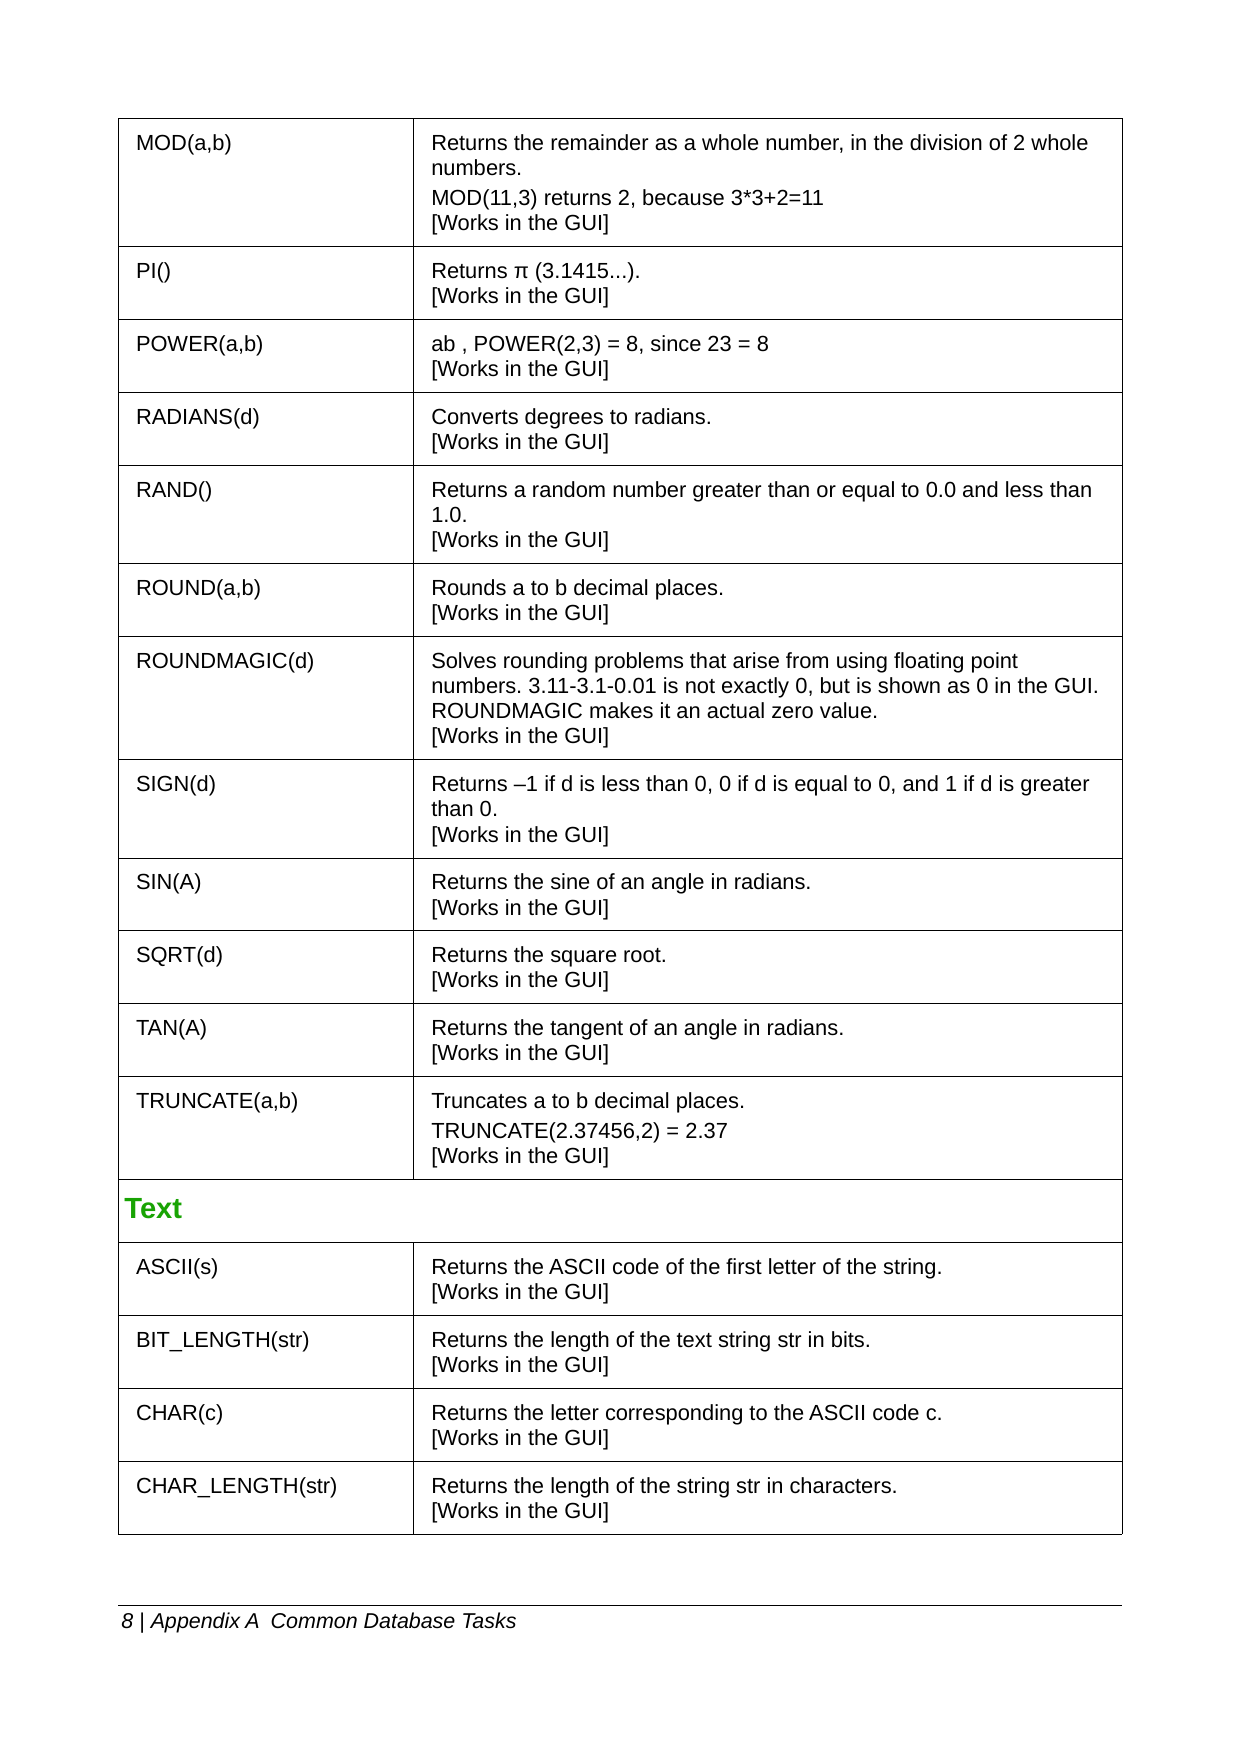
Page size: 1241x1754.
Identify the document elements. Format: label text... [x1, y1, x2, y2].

table_cell ROUND(a,b) [119, 564, 413, 636]
table_cell SIGN(d) [119, 760, 413, 857]
table_cell Returns the length of the string str in characters. [Works in the GUI] [414, 1462, 1122, 1534]
table_cell Returns the square root. [Works in the GUI] [414, 931, 1122, 1003]
table_cell SQRT(d) [119, 931, 413, 1003]
table_cell Returns the letter corresponding to the ASCII code c. [Works in the GUI] [414, 1389, 1122, 1461]
table_cell PI() [119, 247, 413, 319]
table_cell Returns the remainder as a whole number, in the division of 2 whole numbers. MOD(11,3) returns 2, because 3*3+2=11 [Works in the GUI] [414, 119, 1122, 246]
table_cell Returns a random number greater than or equal to 0.0 and less than 1.0. [Works in the GUI] [414, 466, 1122, 563]
table_cell TAN(A) [119, 1004, 413, 1076]
table_cell CHAR_LENGTH(str) [119, 1462, 413, 1534]
table_cell TRUNCATE(a,b) [119, 1077, 413, 1179]
table_cell POWER(a,b) [119, 320, 413, 392]
table_cell MOD(a,b) [119, 119, 413, 246]
table_cell BIT_LENGTH(str) [119, 1316, 413, 1388]
table_cell ab , POWER(2,3) = 8, since 23 = 8 [Works in the GUI] [414, 320, 1122, 392]
table_cell Returns π (3.1415...). [Works in the GUI] [414, 247, 1122, 319]
table_cell Truncates a to b decimal places. TRUNCATE(2.37456,2) = 2.37 [Works in the GUI] [414, 1077, 1122, 1179]
table_cell SIN(A) [119, 859, 413, 930]
table_cell RAND() [119, 466, 413, 563]
table_cell ASCII(s) [119, 1243, 413, 1315]
table_cell Converts degrees to radians. [Works in the GUI] [414, 393, 1122, 465]
table_cell Rounds a to b decimal places. [Works in the GUI] [414, 564, 1122, 636]
table_cell Returns the length of the text string str in bits. [Works in the GUI] [414, 1316, 1122, 1388]
table_cell Solves rounding problems that arise from using floating point numbers. 3.11-3.1-0.01 is not exactly 0, but is shown as 0 in the GUI. ROUNDMAGIC makes it an actual zero value. [Works in the GUI] [414, 637, 1122, 759]
table_cell Returns the sine of an angle in radians. [Works in the GUI] [414, 859, 1122, 930]
table_cell RADIANS(d) [119, 393, 413, 465]
table_cell CHAR(c) [119, 1389, 413, 1461]
table_cell Text [119, 1180, 1122, 1242]
table_cell Returns the tangent of an angle in radians. [Works in the GUI] [414, 1004, 1122, 1076]
table_cell Returns the ASCII code of the first letter of the string. [Works in the GUI] [414, 1243, 1122, 1315]
table_cell Returns –1 if d is less than 0, 0 if d is equal to 0, and 1 if d is greater than 0. [Works in the GUI] [414, 760, 1122, 857]
table_cell ROUNDMAGIC(d) [119, 637, 413, 759]
